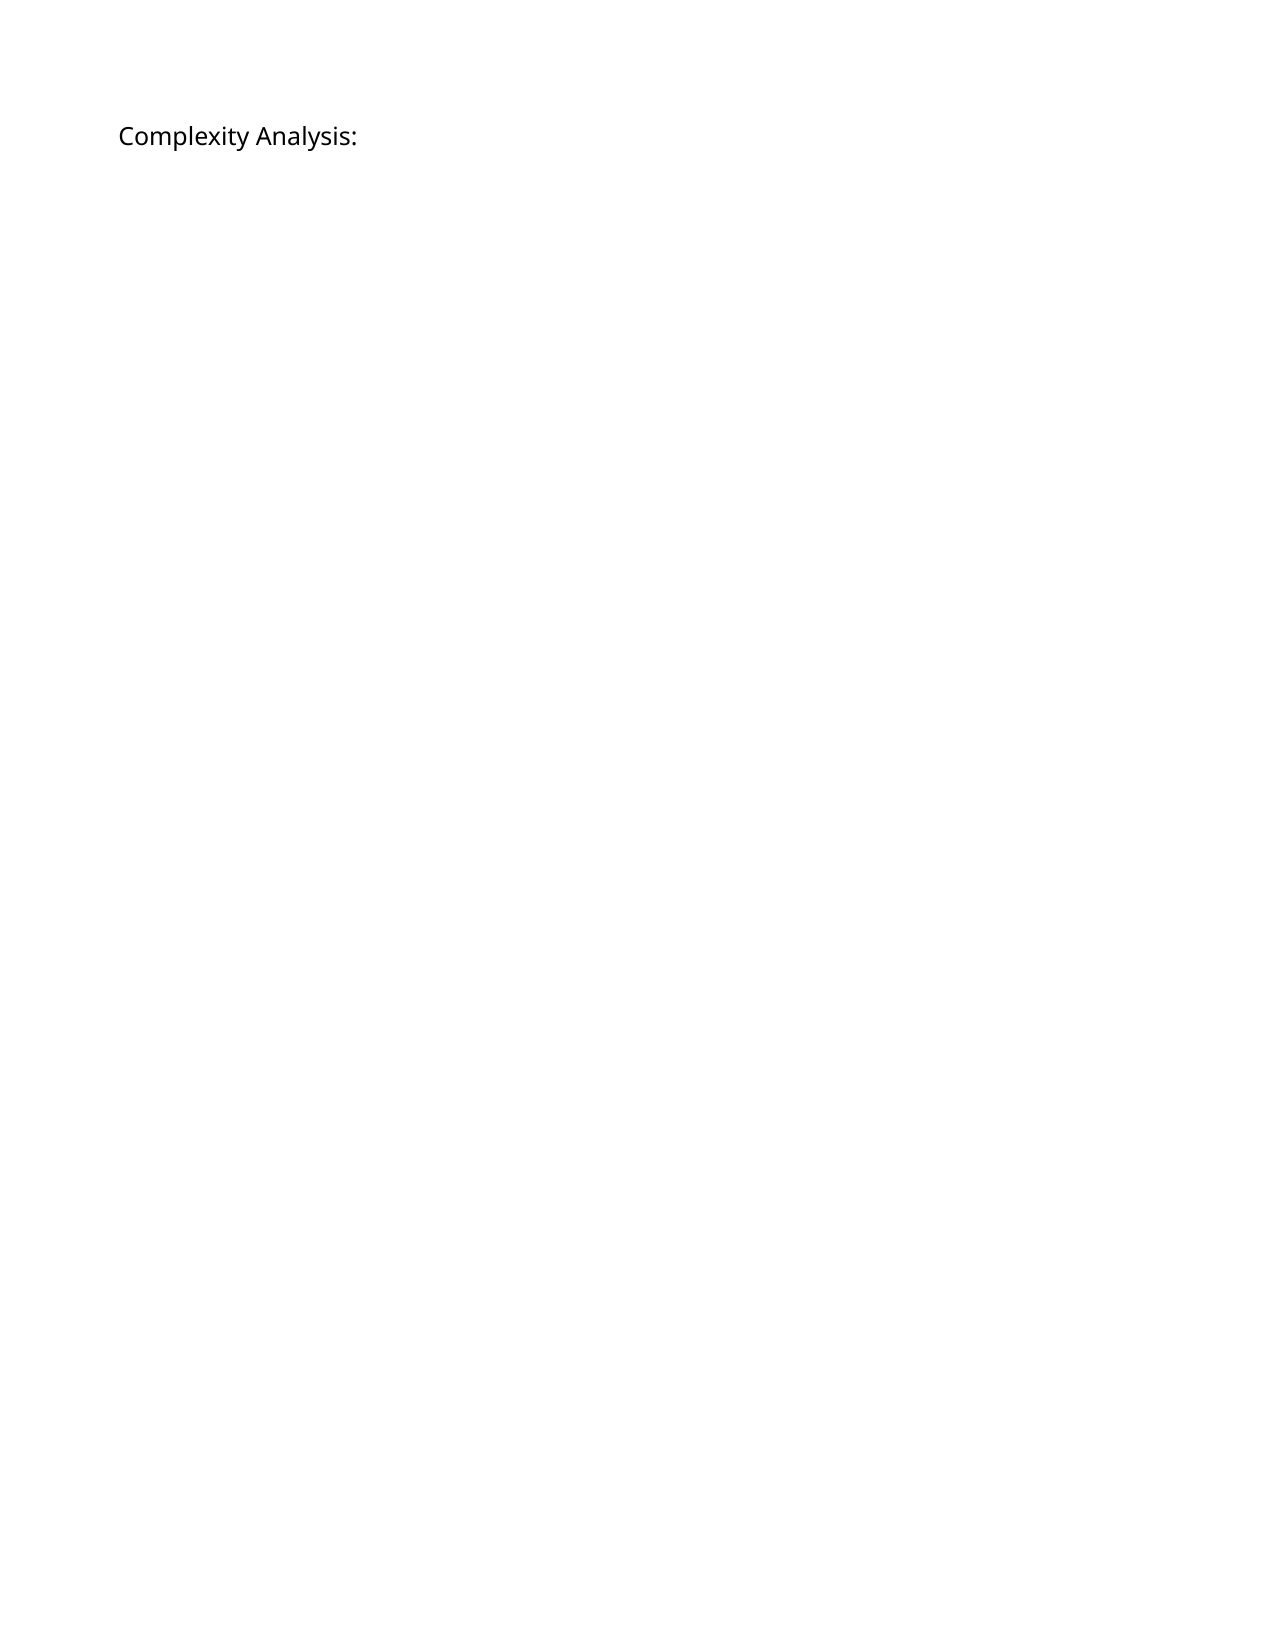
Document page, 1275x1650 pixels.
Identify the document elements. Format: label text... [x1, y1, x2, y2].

text Complexity Analysis: [118, 118, 1157, 152]
